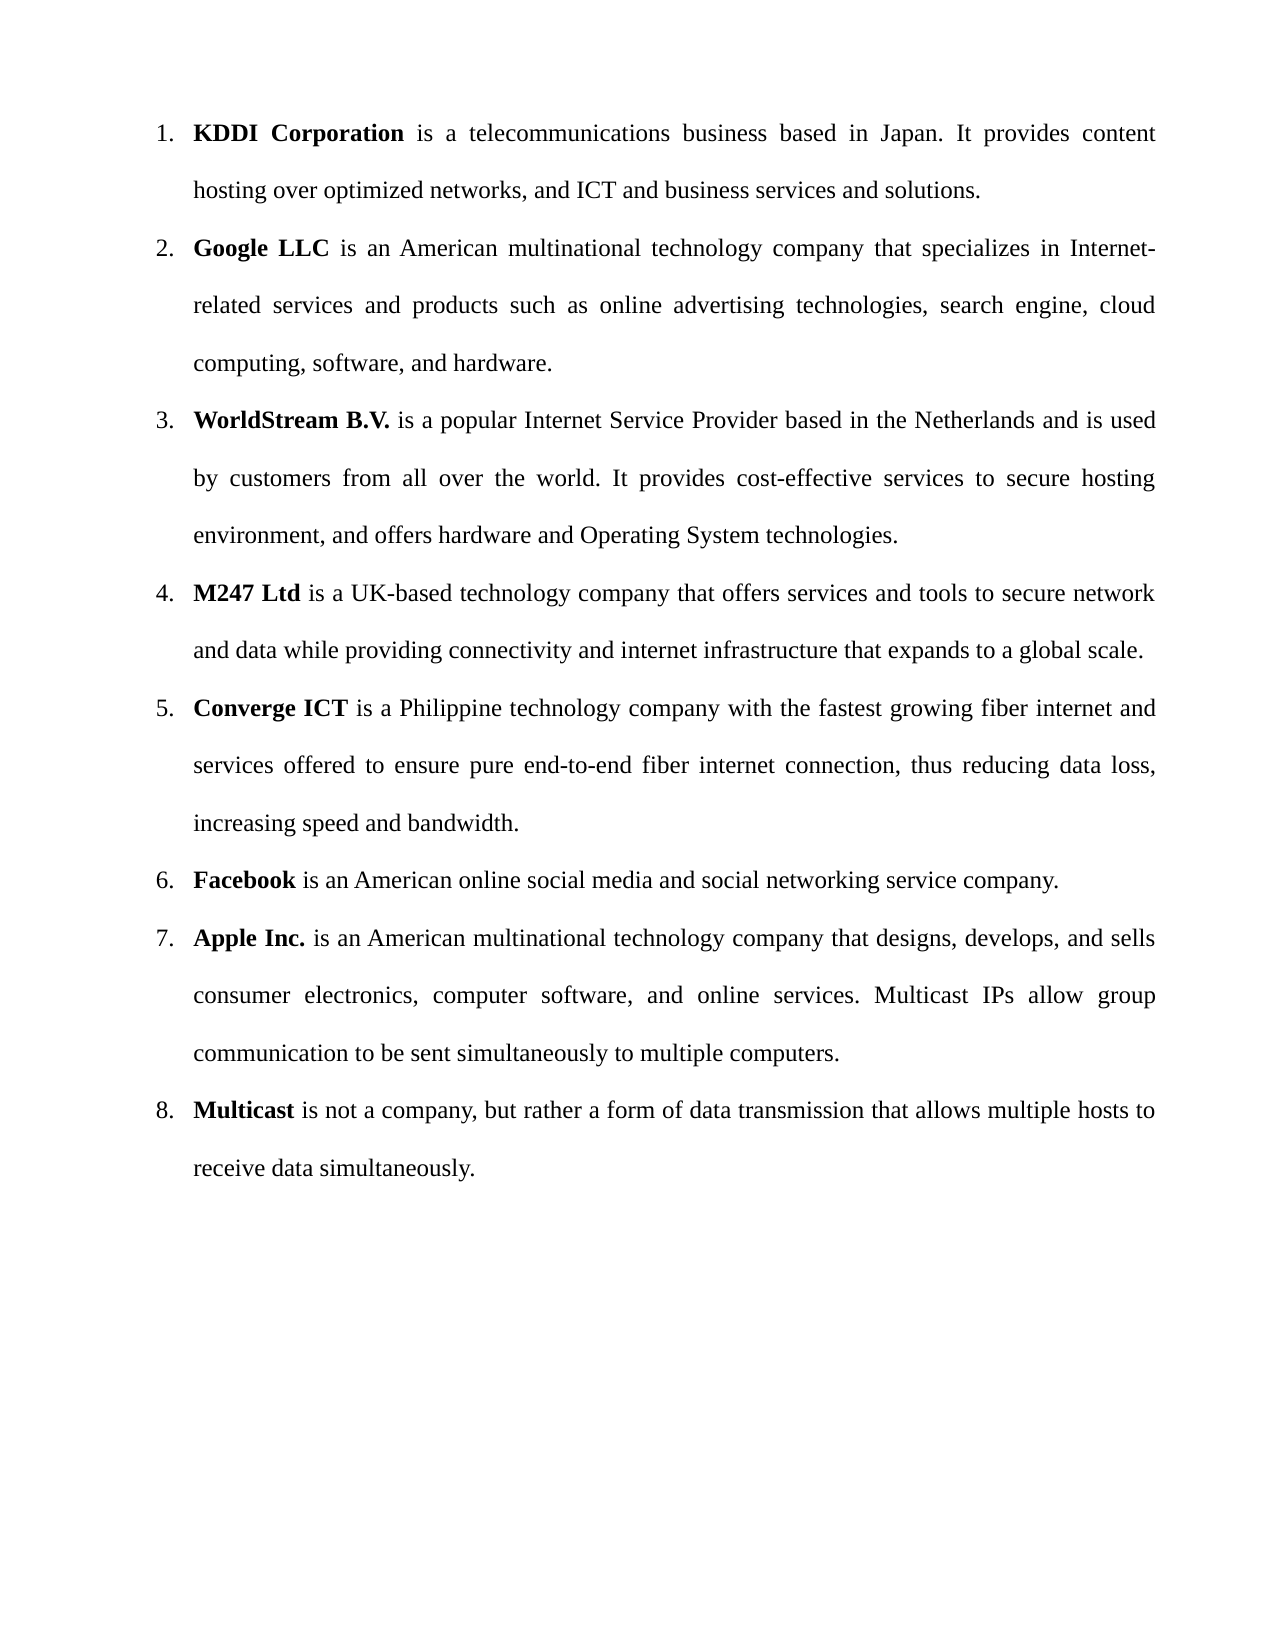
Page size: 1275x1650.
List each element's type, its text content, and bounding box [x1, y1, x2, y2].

list Multicast is not a company, but rather a form of data transmission that allows multiple hosts to receive data simultaneously. [156, 1096, 1157, 1182]
list Google LLC is an American multinational technology company that specializes in Internet-related services and products such as online advertising technologies, search engine, cloud computing, software, and hardware. [156, 233, 1157, 377]
list Converge ICT is a Philippine technology company with the fastest growing fiber internet and services offered to ensure pure end-to-end fiber internet connection, thus reducing data loss, increasing speed and bandwidth. [156, 693, 1157, 837]
list KDDI Corporation is a telecommunications business based in Japan. It provides content hosting over optimized networks, and ICT and business services and solutions. [156, 118, 1157, 204]
list M247 Ltd is a UK-based technology company that offers services and tools to secure network and data while providing connectivity and internet infrastructure that expands to a global scale. [156, 578, 1157, 664]
list Apple Inc. is an American multinational technology company that designs, develops, and sells consumer electronics, computer software, and online services. Multicast IPs allow group communication to be sent simultaneously to multiple computers. [156, 923, 1157, 1067]
list Facebook is an American online social media and social networking service company. [156, 866, 1157, 894]
list WorldStream B.V. is a popular Internet Service Provider based in the Netherlands and is used by customers from all over the world. It provides cost-effective services to secure hosting environment, and offers hardware and Operating System technologies. [156, 406, 1157, 549]
